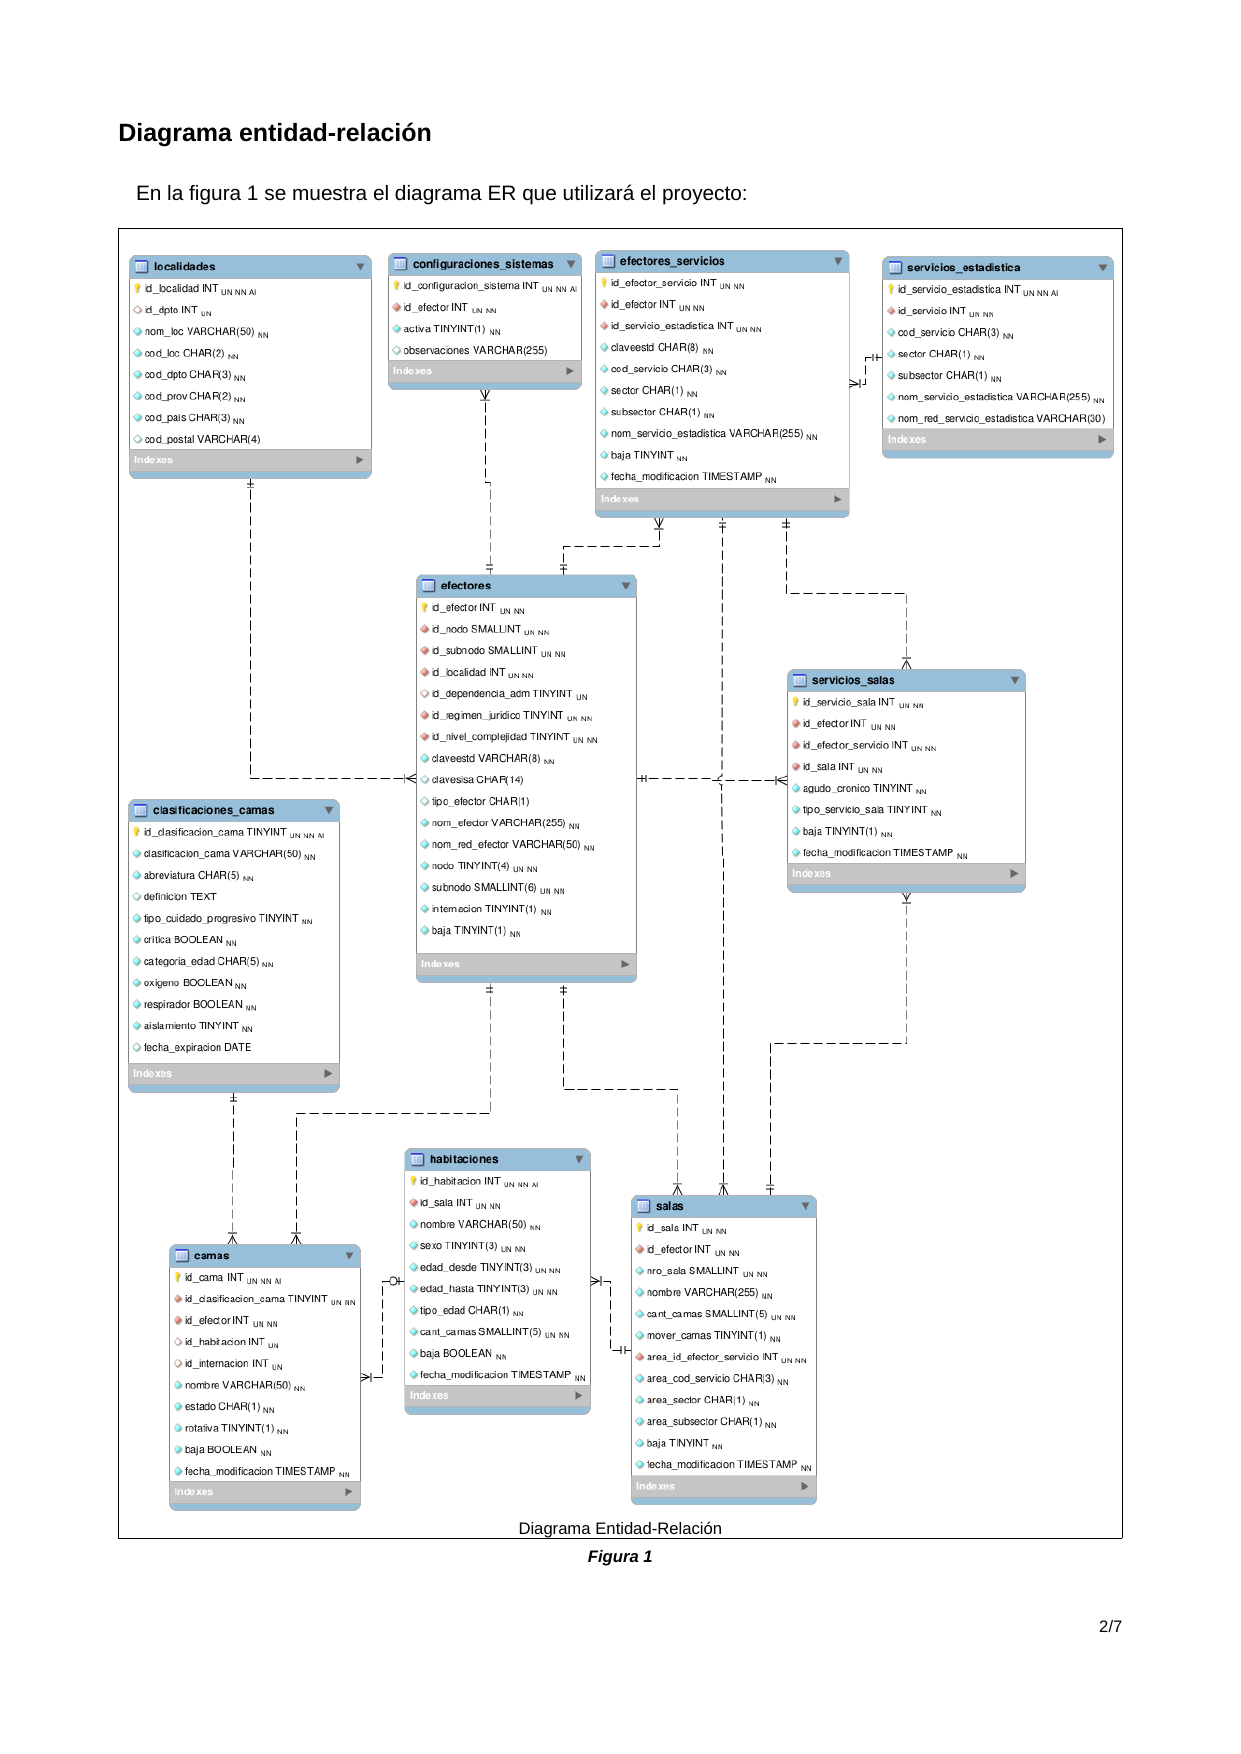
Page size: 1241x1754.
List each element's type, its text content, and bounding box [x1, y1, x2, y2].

text Figura 1 [118, 1539, 1122, 1566]
text Diagrama entidad-relación [118, 118, 1122, 147]
text Diagrama Entidad-Relación [119, 1519, 1122, 1538]
text [119, 229, 1122, 241]
text En la figura 1 se muestra el diagrama ER que utilizará el proyecto: [118, 180, 1122, 204]
picture [119, 241, 1122, 1519]
